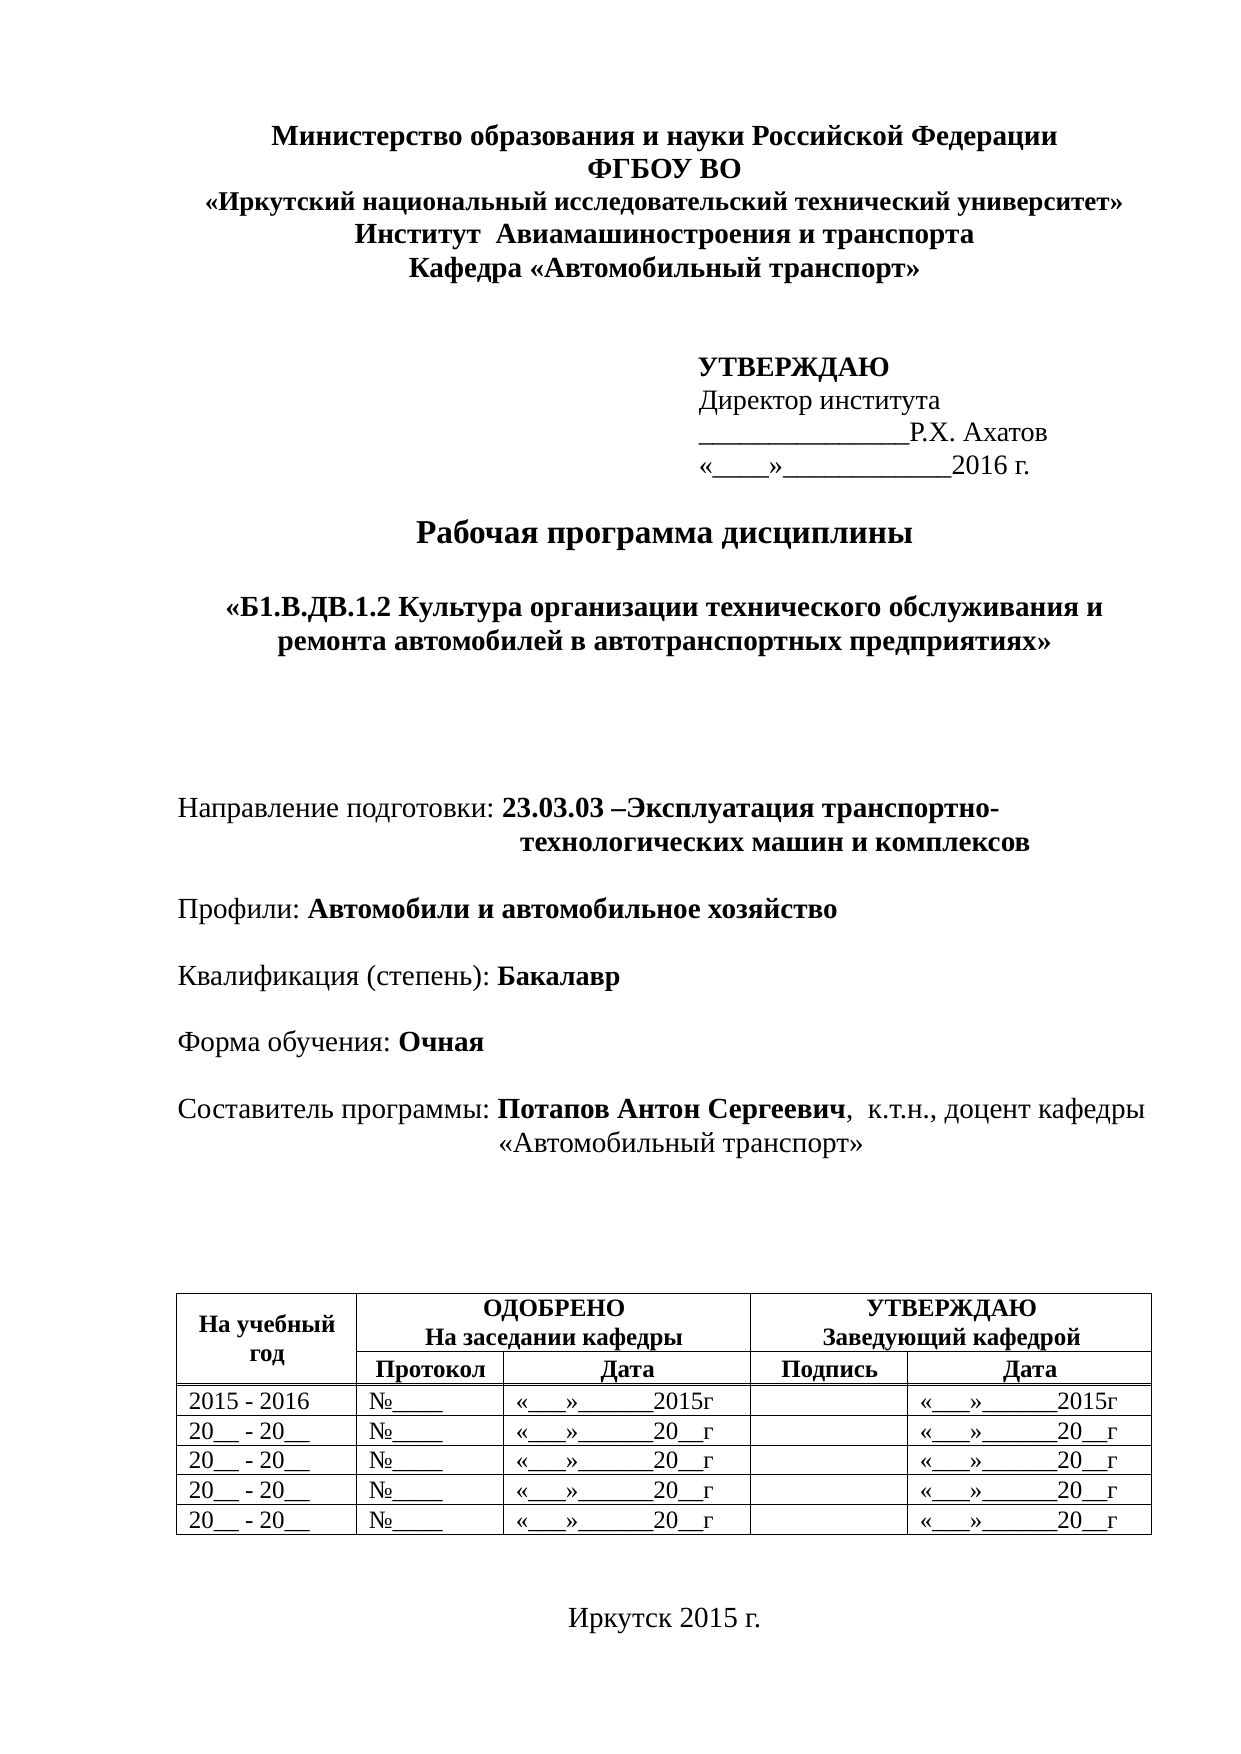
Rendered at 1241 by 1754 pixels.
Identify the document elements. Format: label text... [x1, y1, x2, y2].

text Рабочая программа дисциплины [177, 512, 1152, 551]
text технологических машин и комплексов [177, 824, 1152, 857]
text «Иркутский национальный исследовательский технический университет» [177, 185, 1152, 216]
table_cell Дата [908, 1352, 1151, 1383]
text «Автомобильный транспорт» [177, 1125, 1152, 1192]
text УТВЕРЖДАЮ [697, 351, 1152, 383]
table_header ОДОБРЕНО На заседании кафедры [357, 1294, 750, 1351]
table_cell №____ [357, 1446, 503, 1474]
table_cell [751, 1475, 907, 1504]
table_cell «___»______20__г [504, 1416, 750, 1444]
table_header На учебный год [177, 1294, 356, 1383]
table_cell №____ [357, 1416, 503, 1444]
table_cell «___»______20__г [908, 1475, 1151, 1504]
table_cell 20__ - 20__ [177, 1475, 356, 1504]
table_cell №____ [357, 1505, 503, 1534]
text Квалификация (степень): Бакалавр [177, 958, 1152, 992]
text «Б1.В.ДВ.1.2 Культура организации технического обслуживания и ремонта автомобилей в автотранспортных предприятиях» [177, 589, 1152, 656]
table_cell [751, 1416, 907, 1444]
table_cell Подпись [751, 1352, 907, 1383]
table_cell «___»______20__г [908, 1416, 1151, 1444]
table_cell [751, 1505, 907, 1534]
text Направление подготовки: 23.03.03 –Эксплуатация транспортно- [177, 790, 1152, 824]
table_cell «___»______20__г [908, 1446, 1151, 1474]
text Форма обучения: Очная [177, 1024, 1152, 1058]
table_cell 2015 - 2016 [177, 1386, 356, 1415]
text Кафедра «Автомобильный транспорт» [177, 250, 1152, 283]
text «____»____________2016 г. [698, 448, 1152, 480]
table_cell «___»______20__г [504, 1505, 750, 1534]
table_cell [751, 1386, 907, 1415]
table_cell 20__ - 20__ [177, 1446, 356, 1474]
text Директор института [698, 383, 1152, 415]
text Институт Авиамашиностроения и транспорта [177, 216, 1152, 250]
table_cell №____ [357, 1386, 503, 1415]
text Иркутск 2015 г. [177, 1600, 1152, 1633]
text ФГБОУ ВО [177, 152, 1152, 185]
table_cell Дата [504, 1352, 750, 1383]
table_cell 20__ - 20__ [177, 1416, 356, 1444]
table_cell «___»______20__г [504, 1446, 750, 1474]
table_header УТВЕРЖДАЮ Заведующий кафедрой [751, 1294, 1151, 1351]
table_cell 20__ - 20__ [177, 1505, 356, 1534]
text Министерство образования и науки Российской Федерации [177, 118, 1152, 152]
table_cell «___»______20__г [504, 1475, 750, 1504]
text Профили: Автомобили и автомобильное хозяйство [177, 891, 1152, 924]
table_cell Протокол [357, 1352, 503, 1383]
table_cell «___»______2015г [908, 1386, 1151, 1415]
table_cell №____ [357, 1475, 503, 1504]
table_cell «___»______20__г [908, 1505, 1151, 1534]
table_cell [751, 1446, 907, 1474]
text _______________Р.Х. Ахатов [698, 415, 1152, 448]
text Составитель программы: Потапов Антон Сергеевич, к.т.н., доцент кафедры [177, 1091, 1152, 1125]
table_cell «___»______2015г [504, 1386, 750, 1415]
